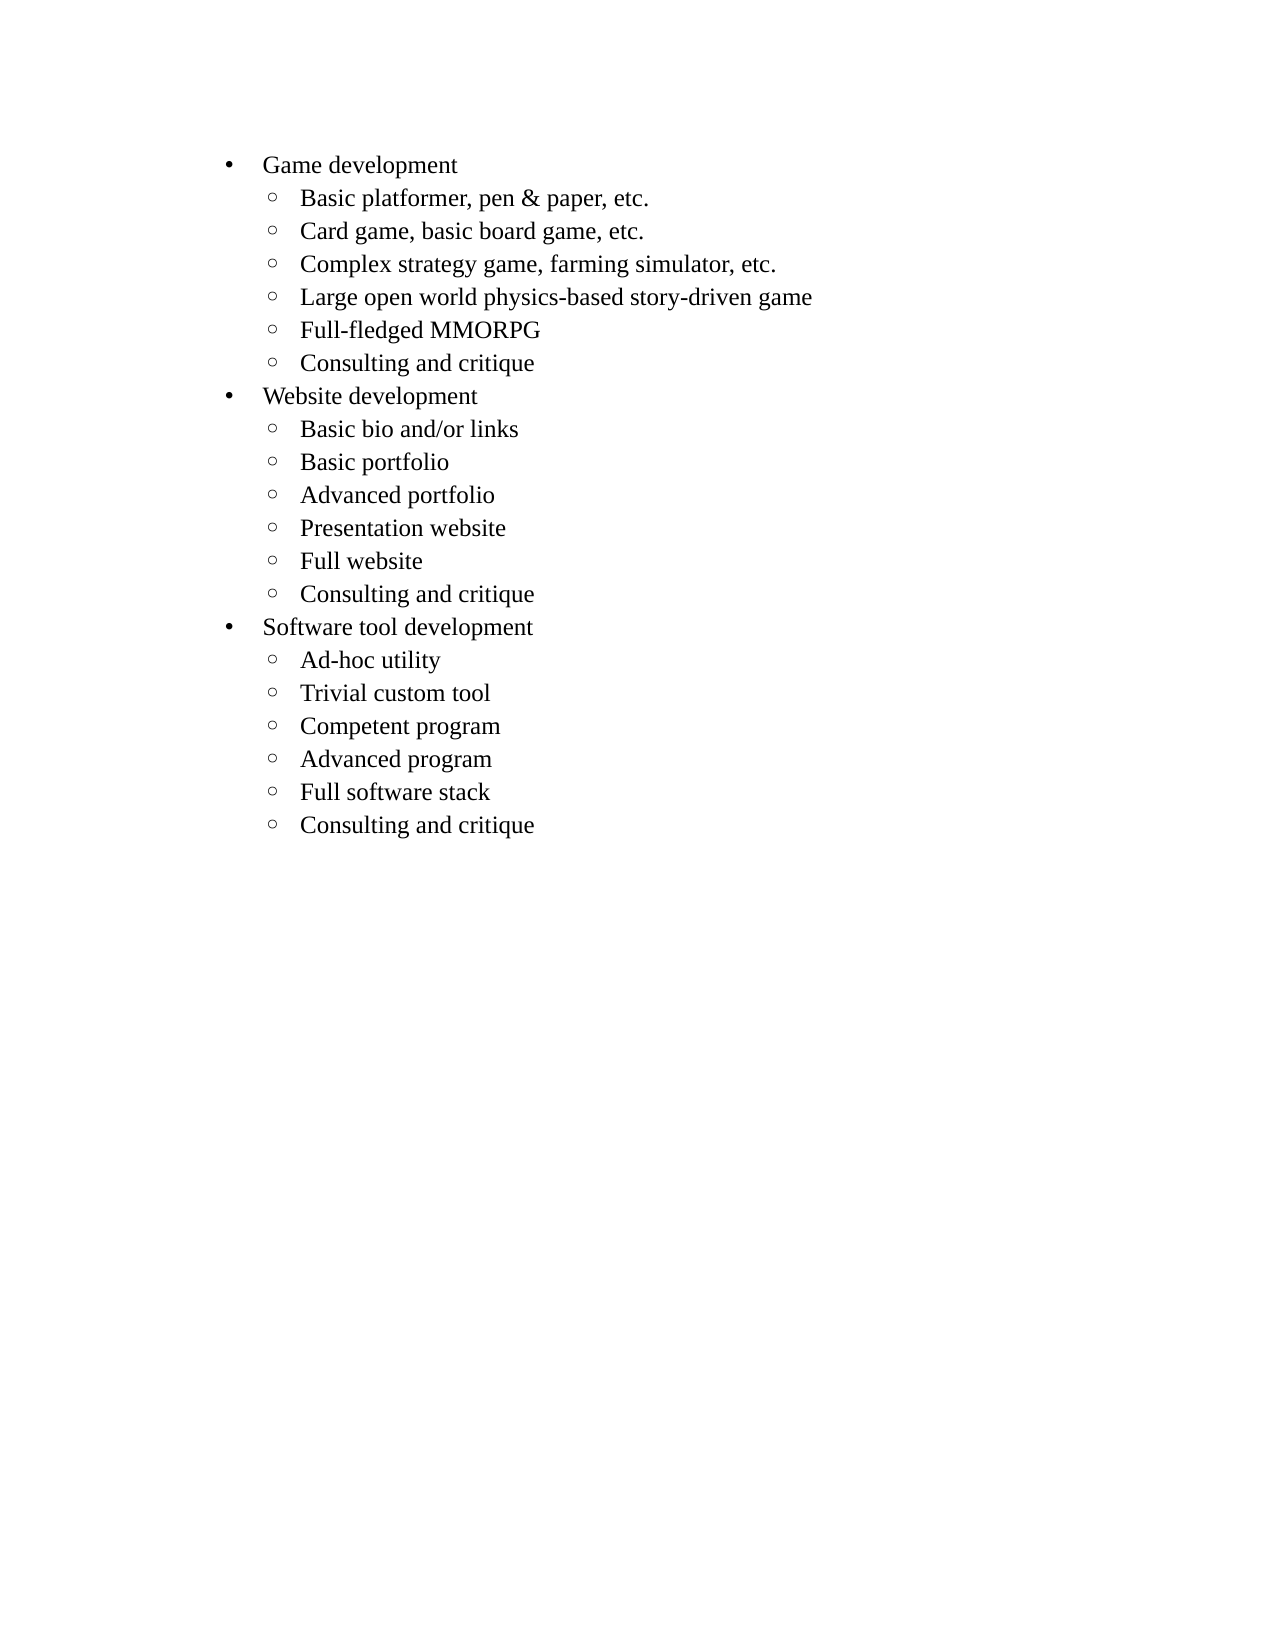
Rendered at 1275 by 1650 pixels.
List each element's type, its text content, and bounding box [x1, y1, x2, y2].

list Card game, basic board game, etc. [262, 216, 1125, 245]
list Consulting and critique [262, 348, 1125, 377]
list Website development [225, 381, 1125, 410]
list Consulting and critique [262, 810, 1125, 839]
list Basic portfolio [262, 447, 1125, 476]
list Large open world physics-based story-driven game [262, 282, 1125, 311]
list Game development [225, 150, 1125, 179]
list Full website [262, 546, 1125, 575]
list Presentation website [262, 513, 1125, 542]
list Basic bio and/or links [262, 414, 1125, 443]
list Advanced portfolio [262, 480, 1125, 509]
list Complex strategy game, farming simulator, etc. [262, 249, 1125, 278]
list Basic platformer, pen & paper, etc. [262, 183, 1125, 212]
list Competent program [262, 711, 1125, 740]
list Full-fledged MMORPG [262, 315, 1125, 344]
list Trivial custom tool [262, 678, 1125, 707]
list Full software stack [262, 777, 1125, 806]
list Advanced program [262, 744, 1125, 773]
list Software tool development [225, 612, 1125, 641]
list Ad-hoc utility [262, 645, 1125, 674]
list Consulting and critique [262, 579, 1125, 608]
